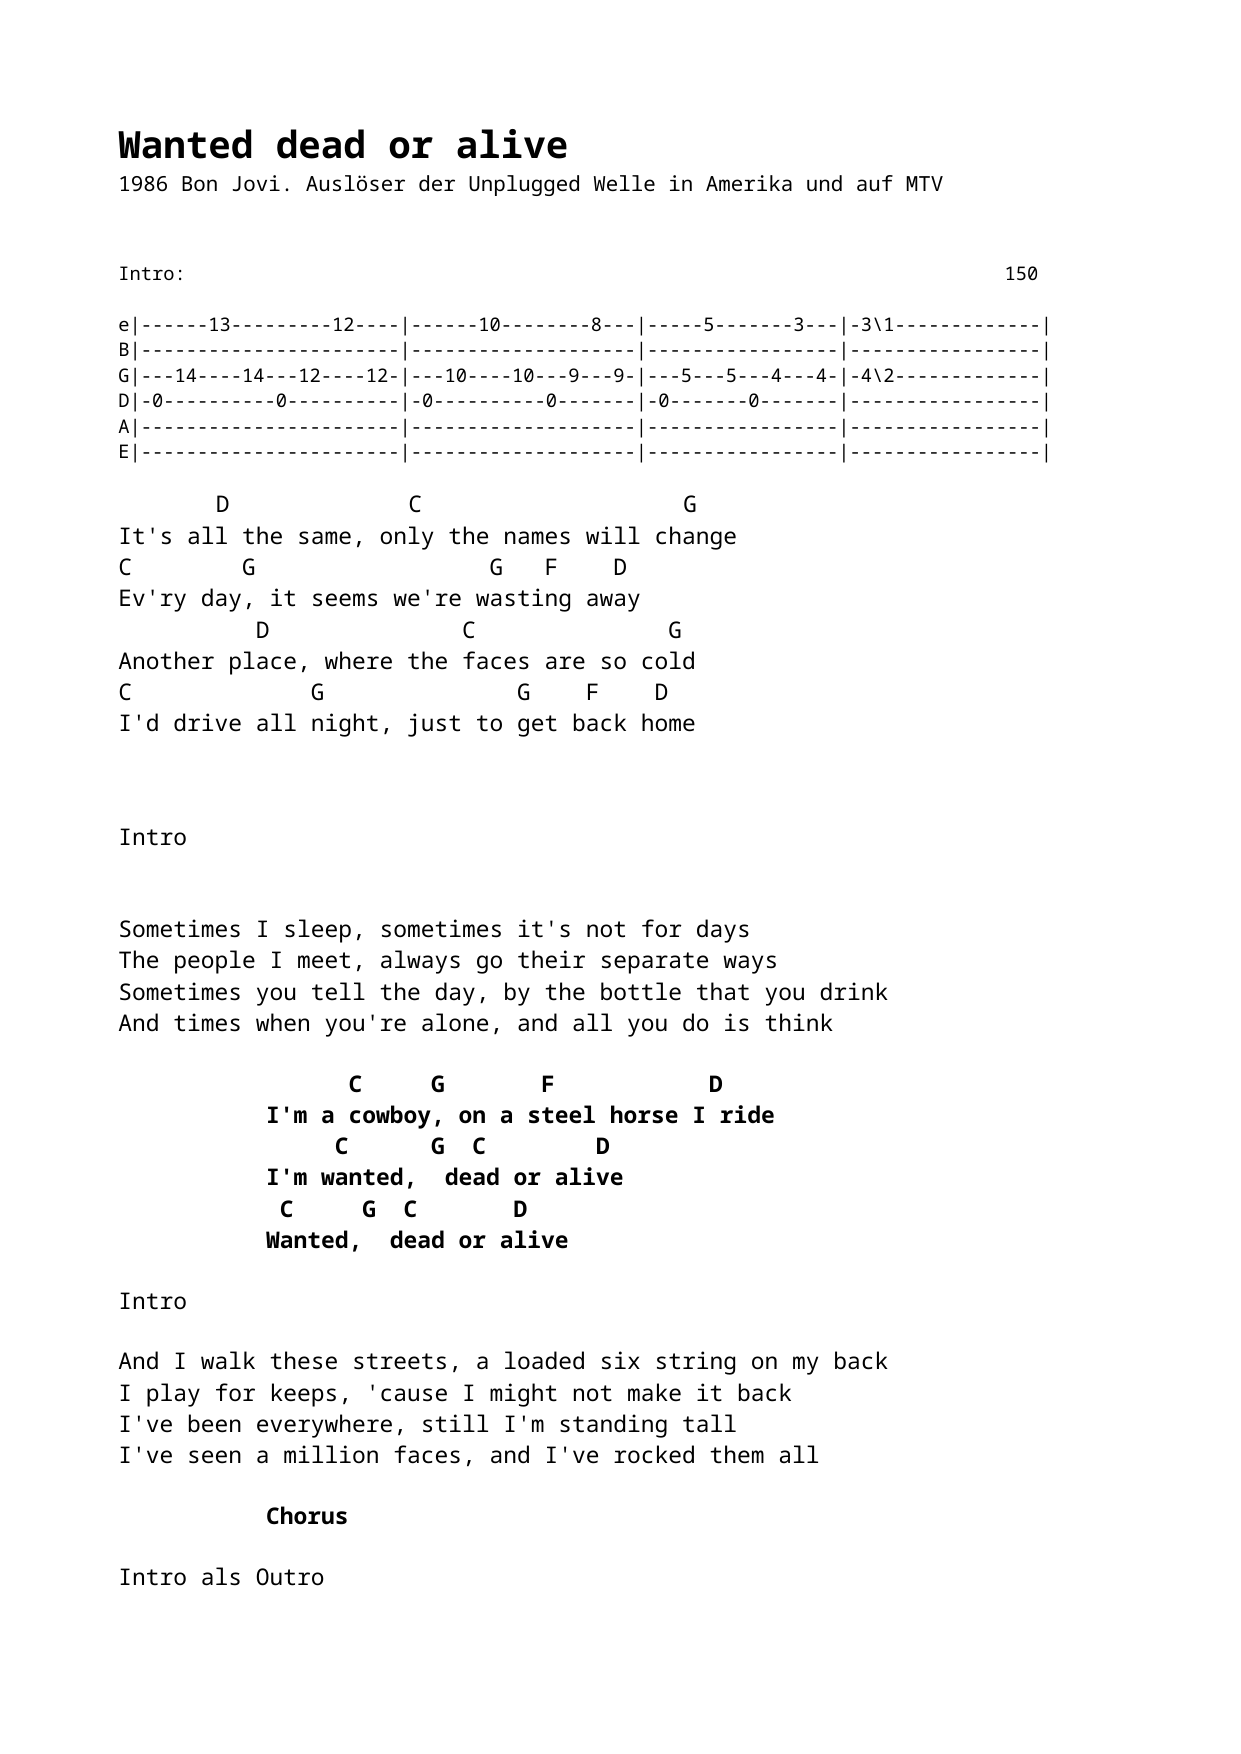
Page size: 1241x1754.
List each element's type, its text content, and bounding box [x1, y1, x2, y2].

text It's all the same, only the names will change [118, 520, 1122, 551]
text e|------13---------12----|------10--------8---|-----5-------3---|-3\1-------------| [118, 311, 1122, 337]
text Chorus [118, 1500, 1122, 1531]
text Intro: 150 [118, 260, 1122, 286]
text D C G [118, 613, 1122, 645]
text I play for keeps, 'cause I might not make it back [118, 1377, 1122, 1408]
text Wanted dead or alive [118, 118, 1122, 169]
text I've been everywhere, still I'm standing tall [118, 1408, 1122, 1439]
text D C G [118, 488, 1122, 520]
text I'd drive all night, just to get back home [118, 707, 1122, 738]
text Intro [118, 1284, 1122, 1316]
text C G G F D [118, 676, 1122, 707]
text A|-----------------------|--------------------|-----------------|-----------------| [118, 413, 1122, 439]
text And times when you're alone, and all you do is think [118, 1007, 1122, 1038]
text 1986 Bon Jovi. Auslöser der Unplugged Welle in Amerika und auf MTV [118, 169, 1122, 198]
text C G F D I'm a cowboy, on a steel horse I ride C G C D I'm wanted, dead or alive C G C D Wanted, dead or alive [266, 1068, 1122, 1255]
text G|---14----14---12----12-|---10----10---9---9-|---5---5---4---4-|-4\2-------------| [118, 362, 1122, 388]
text Intro [118, 821, 1122, 852]
text Another place, where the faces are so cold [118, 645, 1122, 676]
text I've seen a million faces, and I've rocked them all [118, 1439, 1122, 1470]
text D|-0----------0----------|-0----------0-------|-0-------0-------|-----------------| [118, 388, 1122, 413]
text Sometimes you tell the day, by the bottle that you drink [118, 976, 1122, 1007]
text C G G F D [118, 551, 1122, 582]
text And I walk these streets, a loaded six string on my back [118, 1345, 1122, 1377]
text The people I meet, always go their separate ways [118, 944, 1122, 976]
text Sometimes I sleep, sometimes it's not for days [118, 913, 1122, 944]
text B|-----------------------|--------------------|-----------------|-----------------| [118, 337, 1122, 362]
text Ev'ry day, it seems we're wasting away [118, 582, 1122, 613]
text E|-----------------------|--------------------|-----------------|-----------------| [118, 439, 1122, 464]
text Intro als Outro [118, 1561, 1122, 1592]
